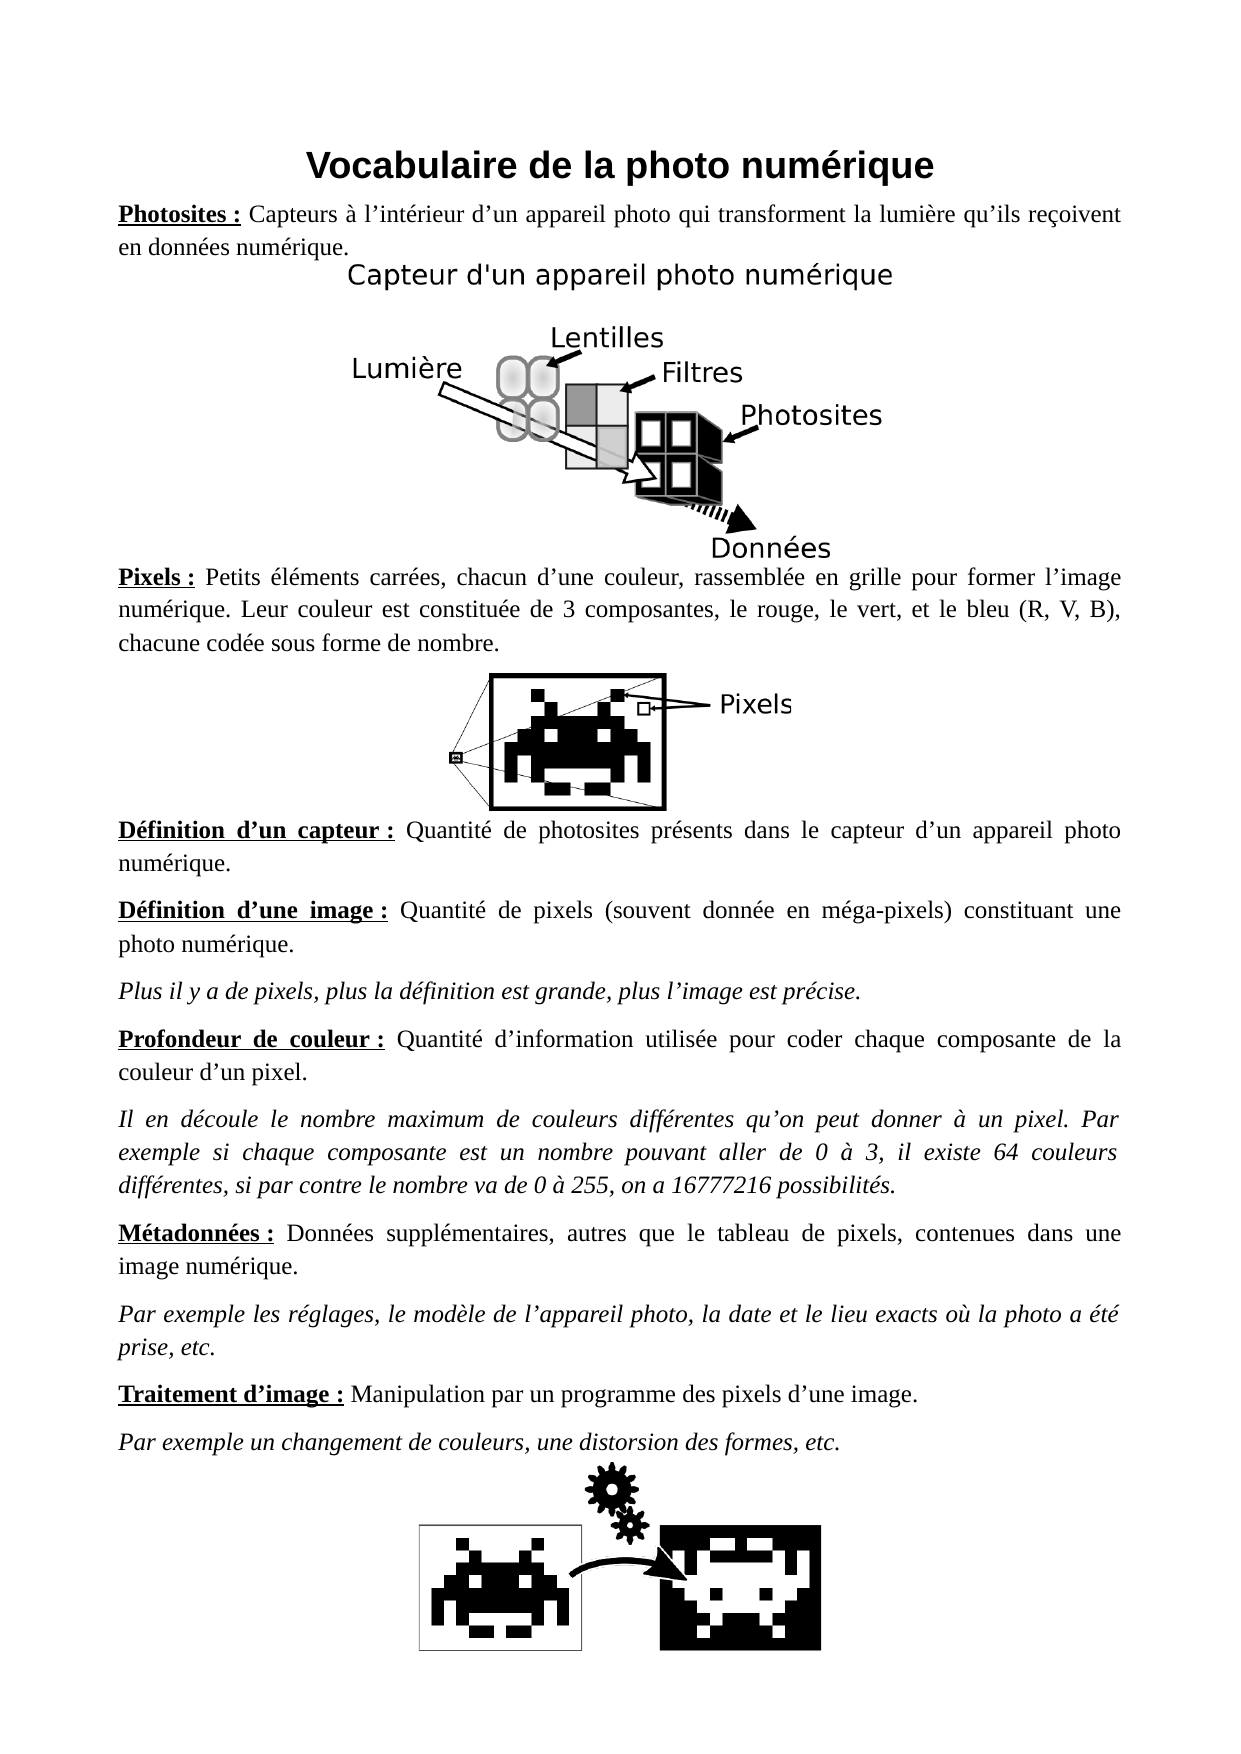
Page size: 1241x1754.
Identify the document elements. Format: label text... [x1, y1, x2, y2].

text Plus il y a de pixels, plus la définition est grande, plus l’image est précise. [118, 976, 1122, 1005]
picture [449, 673, 792, 811]
subtitle Vocabulaire de la photo numérique [118, 143, 1122, 187]
text Pixels : Petits éléments carrées, chacun d’une couleur, rassemblée en grille pour former l’image numérique. Leur couleur est constituée de 3 composantes, le rouge, le vert, et le bleu (R, V, B), chacune codée sous forme de nombre. [118, 280, 1122, 656]
text Métadonnées : Données supplémentaires, autres que le tableau de pixels, contenues dans une image numérique. [118, 1218, 1122, 1280]
text Profondeur de couleur : Quantité d’information utilisée pour coder chaque composante de la couleur d’un pixel. [118, 1024, 1122, 1086]
text Définition d’une image : Quantité de pixels (souvent donnée en méga-pixels) constituant une photo numérique. [118, 896, 1122, 957]
picture [348, 263, 892, 558]
text Photosites : Capteurs à l’intérieur d’un appareil photo qui transforment la lumière qu’ils reçoivent en données numérique. [118, 199, 1122, 261]
text Par exemple les réglages, le modèle de l’appareil photo, la date et le lieu exacts où la photo a été prise, etc. [118, 1299, 1122, 1361]
text Il en découle le nombre maximum de couleurs différentes qu’on peut donner à un pixel. Par exemple si chaque composante est un nombre pouvant aller de 0 à 3, il existe 64 couleurs différentes, si par contre le nombre va de 0 à 255, on a 16777216 possibilités. [118, 1104, 1122, 1199]
text Par exemple un changement de couleurs, une distorsion des formes, etc. [118, 1427, 1122, 1456]
text Traitement d’image : Manipulation par un programme des pixels d’une image. [118, 1379, 1122, 1408]
text Définition d’un capteur : Quantité de photosites présents dans le capteur d’un appareil photo numérique. [118, 675, 1122, 877]
picture [418, 1462, 822, 1651]
